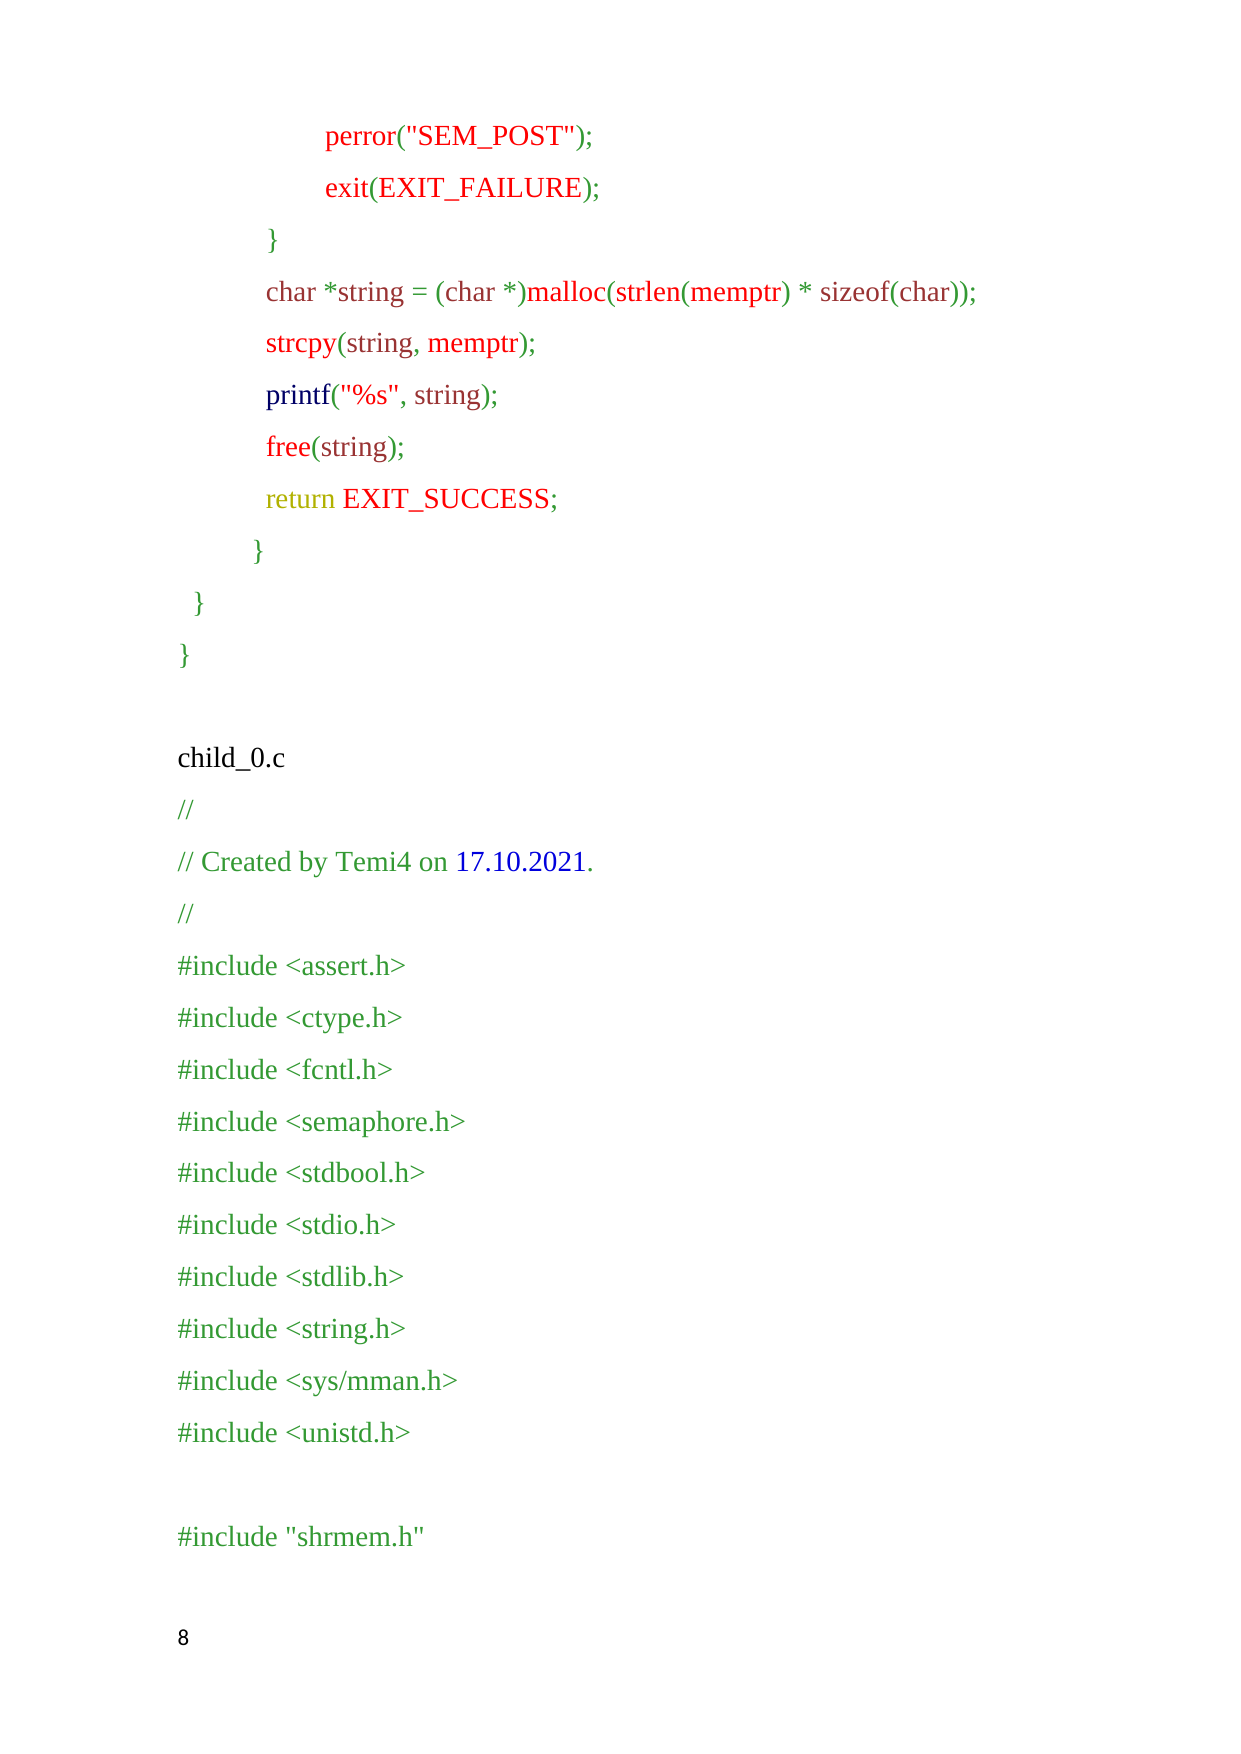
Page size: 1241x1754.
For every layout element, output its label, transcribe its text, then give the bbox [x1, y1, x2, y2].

text perror("SEM_POST"); [177, 118, 1152, 152]
text child_0.c [177, 741, 1152, 774]
text } [177, 585, 1152, 618]
text free(string); [177, 429, 1152, 463]
text #include <unistd.h> [177, 1415, 1152, 1448]
text // Created by Temi4 on 17.10.2021. [177, 844, 1152, 878]
text printf("%s", string); [177, 377, 1152, 411]
text // [177, 792, 1152, 826]
text // [177, 896, 1152, 930]
text return EXIT_SUCCESS; [177, 481, 1152, 515]
text strcpy(string, memptr); [177, 326, 1152, 359]
text #include <string.h> [177, 1311, 1152, 1345]
text #include <stdio.h> [177, 1207, 1152, 1241]
text #include <semaphore.h> [177, 1104, 1152, 1137]
text } [177, 533, 1152, 567]
text exit(EXIT_FAILURE); [177, 170, 1152, 203]
text #include "shrmem.h" [177, 1519, 1152, 1552]
text #include <assert.h> [177, 948, 1152, 982]
text #include <fcntl.h> [177, 1052, 1152, 1085]
text } [177, 222, 1152, 255]
text char *string = (char *)malloc(strlen(memptr) * sizeof(char)); [177, 274, 1152, 307]
text #include <sys/mman.h> [177, 1363, 1152, 1397]
text #include <stdlib.h> [177, 1259, 1152, 1293]
text #include <ctype.h> [177, 1000, 1152, 1033]
text } [177, 637, 1152, 670]
text #include <stdbool.h> [177, 1156, 1152, 1189]
